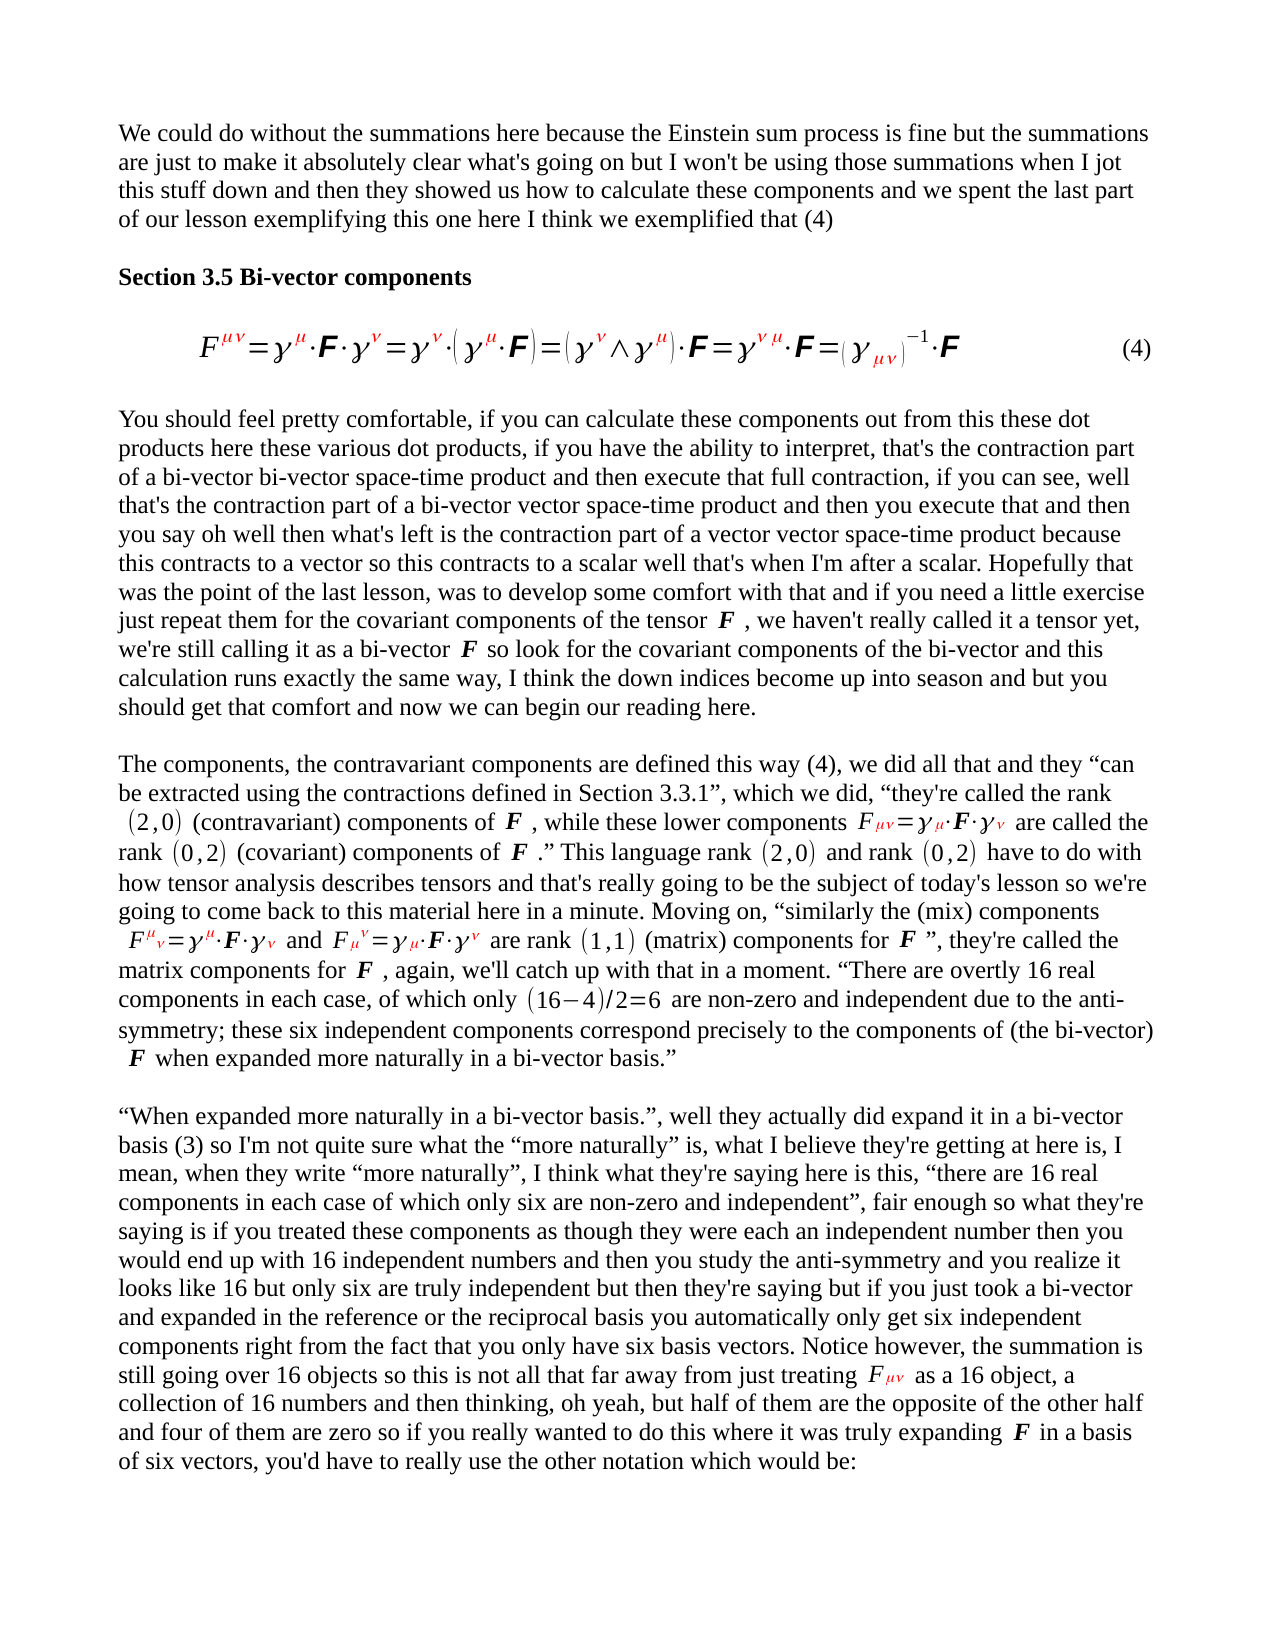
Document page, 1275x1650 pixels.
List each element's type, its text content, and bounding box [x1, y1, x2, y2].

text We could do without the summations here because the Einstein sum process is fine but the summations are just to make it absolutely clear what's going on but I won't be using those summations when I jot this stuff down and then they showed us how to calculate these components and we spent the last part of our lesson exemplifying this one here I think we exemplified that (4) [118, 118, 1157, 233]
text Section 3.5 Bi-vector components [118, 262, 1157, 291]
table_header (4) [1041, 319, 1157, 376]
text You should feel pretty comfortable, if you can calculate these components out from this these dot products here these various dot products, if you have the ability to interpret, that's the contraction part of a bi-vector bi-vector space-time product and then execute that full contraction, if you can see, well that's the contraction part of a bi-vector vector space-time product and then you execute that and then you say oh well then what's left is the contraction part of a vector vector space-time product because this contracts to a vector so this contracts to a scalar well that's when I'm after a scalar. Hopefully that was the point of the last lesson, was to develop some comfort with that and if you need a little exercise just repeat them for the covariant components of the tensor, we haven't really called it a tensor yet, we're still calling it as a bi-vectorso look for the covariant components of the bi-vector and this calculation runs exactly the same way, I think the down indices become up into season and but you should get that comfort and now we can begin our reading here. [118, 404, 1157, 721]
text collection of 16 numbers and then thinking, oh yeah, but half of them are the opposite of the other half and four of them are zero so if you really wanted to do this where it was truly expandingin a basis of six vectors, you'd have to really use the other notation which would be: [118, 1388, 1157, 1475]
table_header [118, 319, 1041, 376]
text The components, the contravariant components are defined this way (4), we did all that and they “can be extracted using the contractions defined in Section 3.3.1”, which we did, “they're called the rank(contravariant) components of, while these lower componentsare called the rank(covariant) components of.” This language rankand rankhave to do with how tensor analysis describes tensors and that's really going to be the subject of today's lesson so we're going to come back to this material here in a minute. Moving on, “similarly the (mix) componentsandare rank(matrix) components for”, they're called the matrix components for, again, we'll catch up with that in a moment. “There are overtly 16 real components in each case, of which onlyare non-zero and independent due to the anti-symmetry; these six independent components correspond precisely to the components of (the bi-vector) when expanded more naturally in a bi-vector basis.” [118, 749, 1157, 1072]
text “When expanded more naturally in a bi-vector basis.”, well they actually did expand it in a bi-vector basis (3) so I'm not quite sure what the “more naturally” is, what I believe they're getting at here is, I mean, when they write “more naturally”, I think what they're saying here is this, “there are 16 real components in each case of which only six are non-zero and independent”, fair enough so what they're saying is if you treated these components as though they were each an independent number then you would end up with 16 independent numbers and then you study the anti-symmetry and you realize it looks like 16 but only six are truly independent but then they're saying but if you just took a bi-vector and expanded in the reference or the reciprocal basis you automatically only get six independent components right from the fact that you only have six basis vectors. Notice however, the summation is still going over 16 objects so this is not all that far away from just treatingas a 16 object, a [118, 1101, 1157, 1388]
